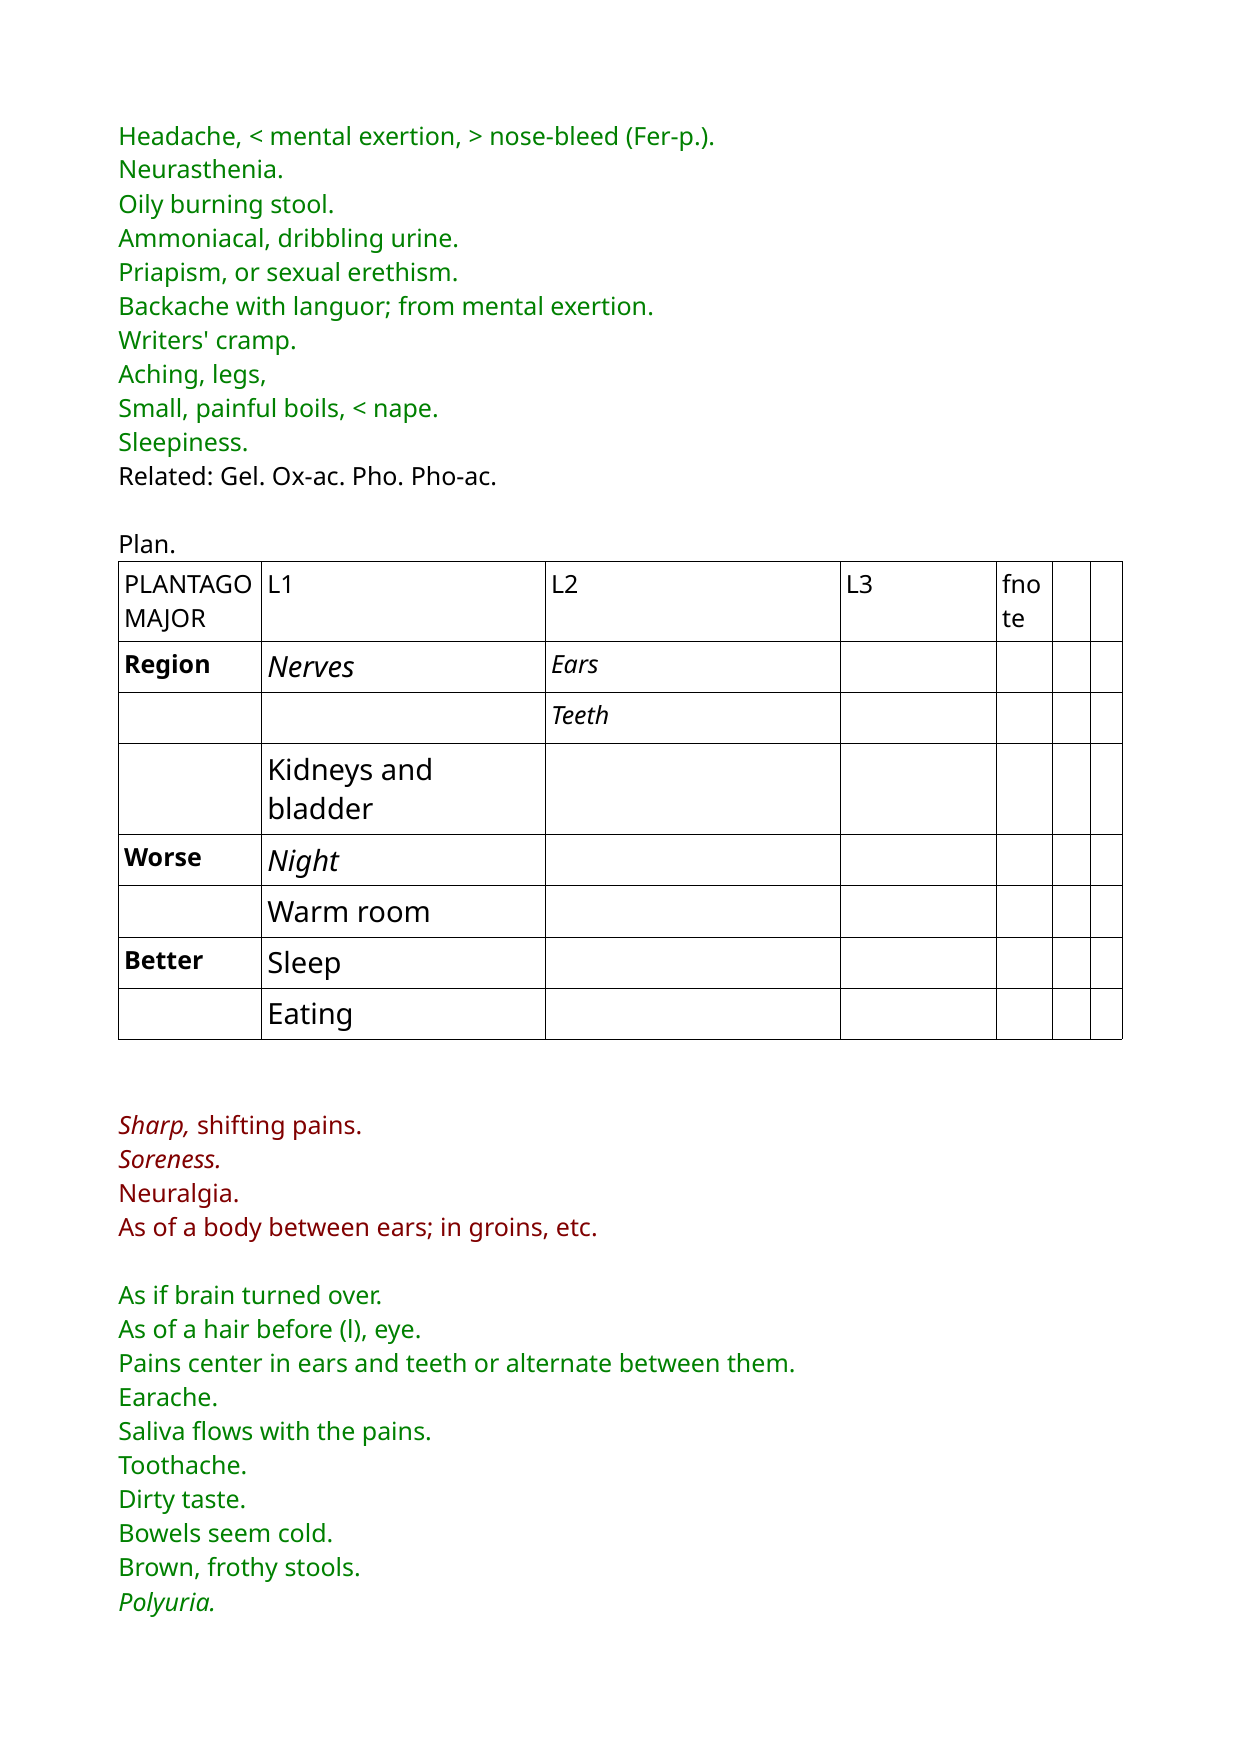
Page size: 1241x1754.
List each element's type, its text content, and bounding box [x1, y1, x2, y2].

table_cell Ears [546, 642, 840, 692]
table_header fnote [997, 562, 1052, 641]
text Earache. [118, 1380, 1122, 1414]
table_cell [997, 693, 1052, 743]
text Neuralgia. [118, 1175, 1122, 1209]
table_cell Kidneys and bladder [262, 744, 545, 834]
text Neurasthenia. [118, 152, 1122, 186]
table_cell [841, 886, 996, 937]
text Plan. [118, 527, 1122, 561]
table_cell [546, 886, 840, 937]
table_cell Nerves [262, 642, 545, 692]
table_cell Warm room [262, 886, 545, 937]
table_cell [841, 989, 996, 1039]
table_cell [997, 835, 1052, 885]
table_cell [546, 938, 840, 988]
text Related: Gel. Ox-ac. Pho. Pho-ac. [118, 459, 1122, 493]
table_cell [1053, 693, 1090, 743]
table_cell [119, 989, 261, 1039]
table_cell [119, 693, 261, 743]
table_cell [1091, 744, 1122, 834]
table_cell [1091, 642, 1122, 692]
text As of a hair before (l), eye. [118, 1312, 1122, 1346]
table_cell [997, 938, 1052, 988]
text Writers' cramp. [118, 322, 1122, 357]
text Polyuria. [118, 1584, 1122, 1618]
table_cell [841, 693, 996, 743]
text Small, painful boils, < nape. [118, 391, 1122, 425]
table_cell Night [262, 835, 545, 885]
table_cell Sleep [262, 938, 545, 988]
table_cell [546, 835, 840, 885]
text Aching, legs, [118, 357, 1122, 391]
table_cell [1091, 886, 1122, 937]
table_cell [1053, 744, 1090, 834]
table_cell Teeth [546, 693, 840, 743]
table_header L2 [546, 562, 840, 641]
text Brown, frothy stools. [118, 1550, 1122, 1584]
table_cell [262, 693, 545, 743]
table_cell [1091, 835, 1122, 885]
table_cell [119, 744, 261, 834]
table_header [1053, 562, 1090, 641]
table_cell [997, 744, 1052, 834]
table_cell [546, 744, 840, 834]
table_cell [1091, 989, 1122, 1039]
table_cell [997, 989, 1052, 1039]
text Soreness. [118, 1141, 1122, 1175]
table_cell [841, 938, 996, 988]
table_cell [1053, 835, 1090, 885]
table_header L3 [841, 562, 996, 641]
text Ammoniacal, dribbling urine. [118, 220, 1122, 254]
text Sharp, shifting pains. [118, 1107, 1122, 1141]
table_cell [1091, 693, 1122, 743]
table_header PLANTAGO MAJOR [119, 562, 261, 641]
table_cell [1053, 642, 1090, 692]
text Oily burning stool. [118, 186, 1122, 220]
table_cell [1091, 938, 1122, 988]
table_cell [841, 744, 996, 834]
table_cell Eating [262, 989, 545, 1039]
table_cell [997, 886, 1052, 937]
text Sleepiness. [118, 425, 1122, 459]
table_cell [546, 989, 840, 1039]
text Headache, < mental exertion, > nose-bleed (Fer-p.). [118, 118, 1122, 152]
table_cell [119, 886, 261, 937]
table_header [1091, 562, 1122, 641]
table_cell Worse [119, 835, 261, 885]
table_cell [1053, 938, 1090, 988]
text Bowels seem cold. [118, 1516, 1122, 1550]
table_cell [1053, 989, 1090, 1039]
text Pains center in ears and teeth or alternate between them. [118, 1346, 1122, 1380]
text Dirty taste. [118, 1482, 1122, 1516]
text Toothache. [118, 1448, 1122, 1482]
table_cell Region [119, 642, 261, 692]
table_cell [841, 835, 996, 885]
text As of a body between ears; in groins, etc. [118, 1209, 1122, 1243]
table_cell [997, 642, 1052, 692]
table_cell [841, 642, 996, 692]
text Saliva flows with the pains. [118, 1414, 1122, 1448]
table_header L1 [262, 562, 545, 641]
text As if brain turned over. [118, 1278, 1122, 1312]
text Priapism, or sexual erethism. [118, 254, 1122, 288]
table_cell [1053, 886, 1090, 937]
table_cell Better [119, 938, 261, 988]
text Backache with languor; from mental exertion. [118, 288, 1122, 322]
